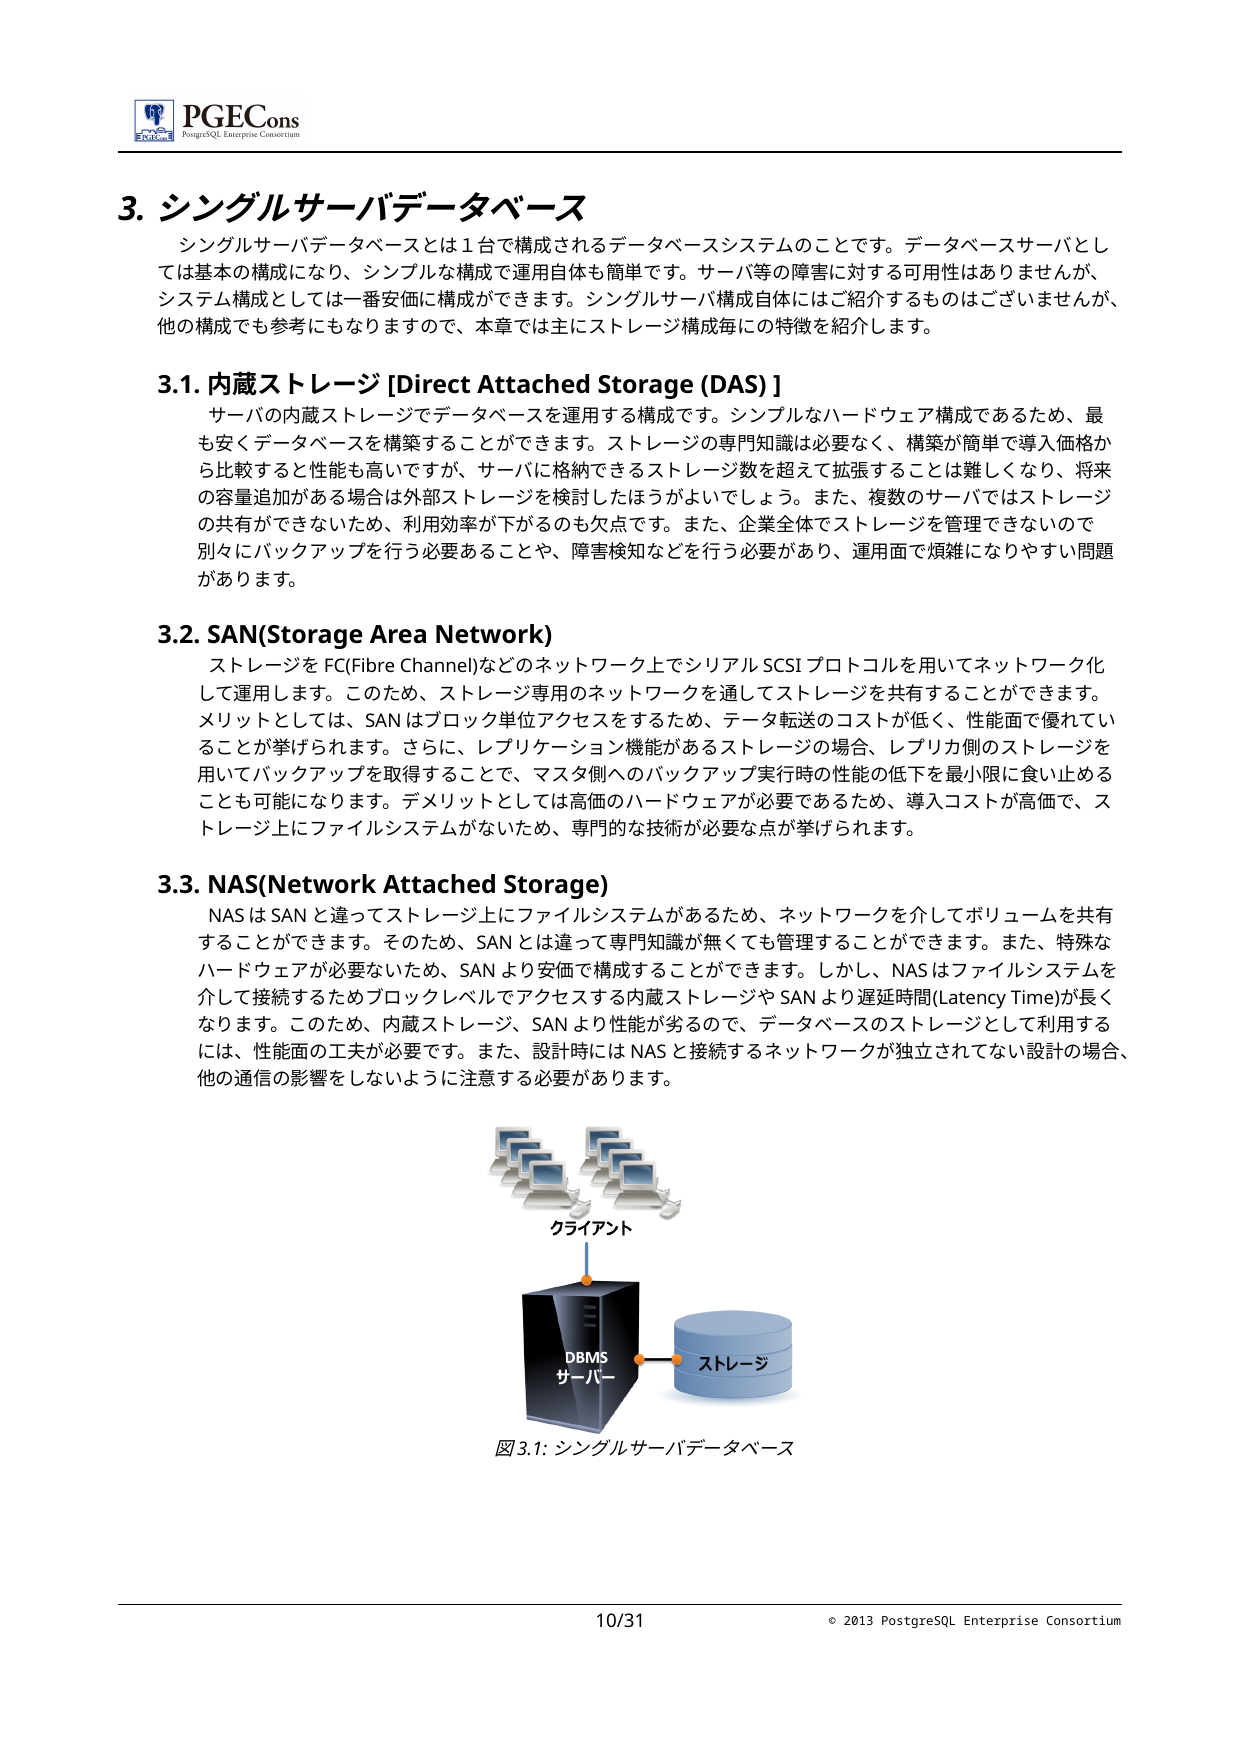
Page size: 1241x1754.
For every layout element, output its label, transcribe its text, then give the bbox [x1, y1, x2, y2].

text サーバの内蔵ストレージでデータベースを運用する構成です。シンプルなハードウェア構成であるため、最も安くデータベースを構築することができます。ストレージの専門知識は必要なく、構築が簡単で導入価格から比較すると性能も高いですが、サーバに格納できるストレージ数を超えて拡張することは難しくなり、将来の容量追加がある場合は外部ストレージを検討したほうがよいでしょう。また、複数のサーバではストレージの共有ができないため、利用効率が下がるのも欠点です。また、企業全体でストレージを管理できないので別々にバックアップを行う必要あることや、障害検知などを行う必要があり、運用面で煩雑になりやすい問題があります。 [197, 401, 1122, 591]
subtitle 内蔵ストレージ [Direct Attached Storage (DAS) ] [157, 365, 1122, 401]
text NASはSANと違ってストレージ上にファイルシステムがあるため、ネットワークを介してボリュームを共有することができます。そのため、SANとは違って専門知識が無くても管理することができます。また、特殊なハードウェアが必要ないため、SANより安価で構成することができます。しかし、NASはファイルシステムを介して接続するためブロックレベルでアクセスする内蔵ストレージやSANより遅延時間(Latency Time)が長くなります。このため、内蔵ストレージ、SANより性能が劣るので、データベースのストレージとして利用するには、性能面の工夫が必要です。また、設計時にはNASと接続するネットワークが独立されてない設計の場合、他の通信の影響をしないように注意する必要があります。 [197, 901, 1122, 1091]
text 図 3.1: シングルサーバデータベース [402, 1129, 888, 1461]
subtitle SAN(Storage Area Network) [157, 617, 1122, 651]
text ストレージをFC(Fibre Channel)などのネットワーク上でシリアルSCSIプロトコルを用いてネットワーク化して運用します。このため、ストレージ専用のネットワークを通してストレージを共有することができます。メリットとしては、SANはブロック単位アクセスをするため、テータ転送のコストが低く、性能面で優れていることが挙げられます。さらに、レプリケーション機能があるストレージの場合、レプリカ側のストレージを用いてバックアップを取得することで、マスタ側へのバックアップ実行時の性能の低下を最小限に食い止めることも可能になります。デメリットとしては高価のハードウェアが必要であるため、導入コストが高価で、ストレージ上にファイルシステムがないため、専門的な技術が必要な点が挙げられます。 [197, 651, 1122, 841]
picture [487, 1116, 804, 1434]
picture [128, 94, 306, 147]
subtitle シングルサーバデータベース [118, 182, 1122, 231]
text シングルサーバデータベースとは１台で構成されるデータベースシステムのことです。データベースサーバとしては基本の構成になり、シンプルな構成で運用自体も簡単です。サーバ等の障害に対する可用性はありませんが、システム構成としては一番安価に構成ができます。シングルサーバ構成自体にはご紹介するものはございませんが、他の構成でも参考にもなりますので、本章では主にストレージ構成毎にの特徴を紹介します。 [157, 231, 1122, 339]
subtitle NAS(Network Attached Storage) [157, 867, 1122, 901]
